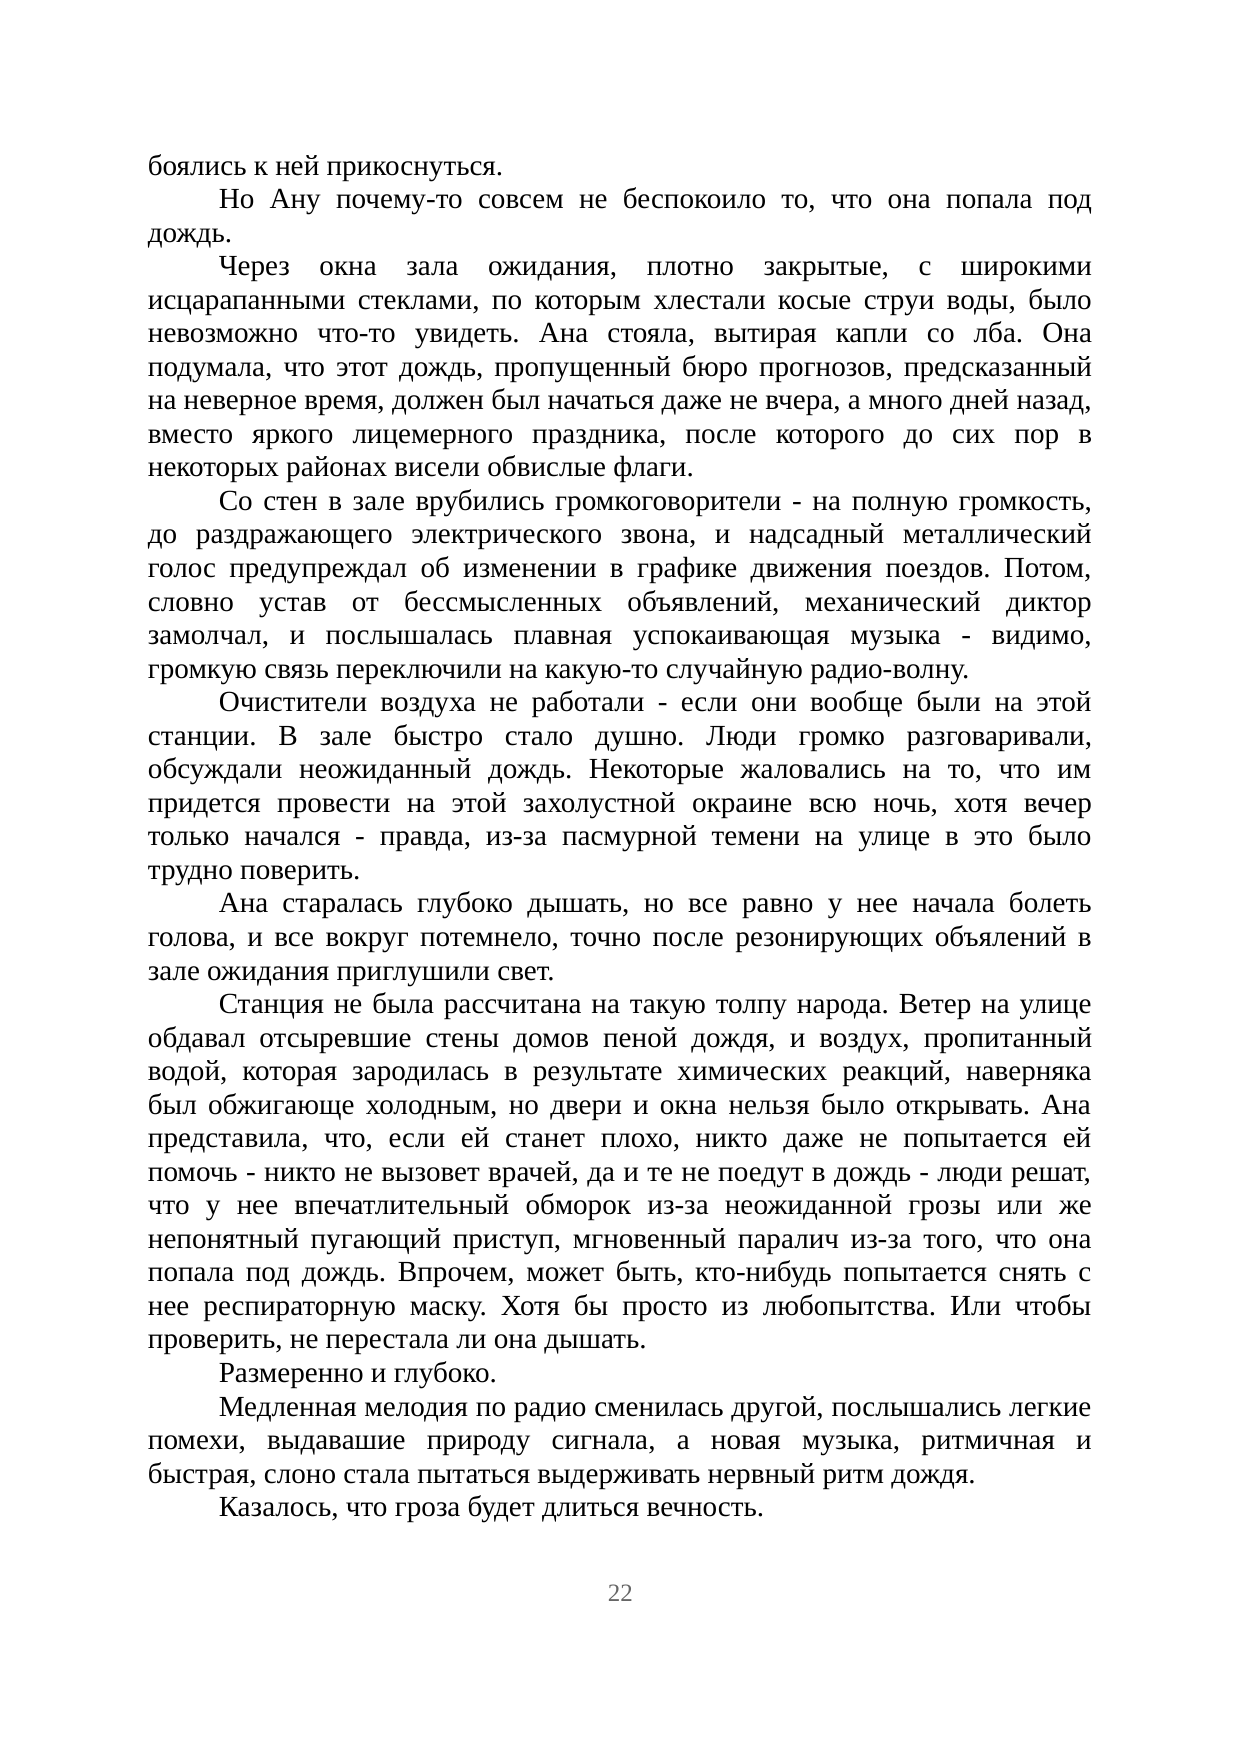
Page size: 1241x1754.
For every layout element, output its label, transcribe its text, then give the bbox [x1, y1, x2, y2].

text Очистители воздуха не работали - если они вообще были на этой станции. В зале быстро стало душно. Люди громко разговаривали, обсуждали неожиданный дождь. Некоторые жаловались на то, что им придется провести на этой захолустной окраине всю ночь, хотя вечер только начался - правда, из-за пасмурной темени на улице в это было трудно поверить. [148, 684, 1093, 886]
text Со стен в зале врубились громкоговорители - на полную громкость, до раздражающего электрического звона, и надсадный металлический голос предупреждал об изменении в графике движения поездов. Потом, словно устав от бессмысленных объявлений, механический диктор замолчал, и послышалась плавная успокаивающая музыка - видимо, громкую связь переключили на какую-то случайную радио-волну. [148, 483, 1093, 684]
text Через окна зала ожидания, плотно закрытые, с широкими исцарапанными стеклами, по которым хлестали косые струи воды, было невозможно что-то увидеть. Ана стояла, вытирая капли со лба. Она подумала, что этот дождь, пропущенный бюро прогнозов, предсказанный на неверное время, должен был начаться даже не вчера, а много дней назад, вместо яркого лицемерного праздника, после которого до сих пор в некоторых районах висели обвислые флаги. [148, 248, 1093, 483]
text Казалось, что гроза будет длиться вечность. [148, 1489, 1093, 1523]
text Размеренно и глубоко. [148, 1355, 1093, 1389]
text Станция не была рассчитана на такую толпу народа. Ветер на улице обдавал отсыревшие стены домов пеной дождя, и воздух, пропитанный водой, которая зародилась в результате химических реакций, наверняка был обжигающе холодным, но двери и окна нельзя было открывать. Ана представила, что, если ей станет плохо, никто даже не попытается ей помочь - никто не вызовет врачей, да и те не поедут в дождь - люди решат, что у нее впечатлительный обморок из-за неожиданной грозы или же непонятный пугающий приступ, мгновенный паралич из-за того, что она попала под дождь. Впрочем, может быть, кто-нибудь попытается снять с нее респираторную маску. Хотя бы просто из любопытства. Или чтобы проверить, не перестала ли она дышать. [148, 986, 1093, 1355]
text боялись к ней прикоснуться. [148, 148, 1093, 181]
text Медленная мелодия по радио сменилась другой, послышались легкие помехи, выдавашие природу сигнала, а новая музыка, ритмичная и быстрая, слоно стала пытаться выдерживать нервный ритм дождя. [148, 1389, 1093, 1489]
text Но Ану почему-то совсем не беспокоило то, что она попала под дождь. [148, 181, 1093, 248]
text Ана старалась глубоко дышать, но все равно у нее начала болеть голова, и все вокруг потемнело, точно после резонирующих объялений в зале ожидания приглушили свет. [148, 886, 1093, 986]
